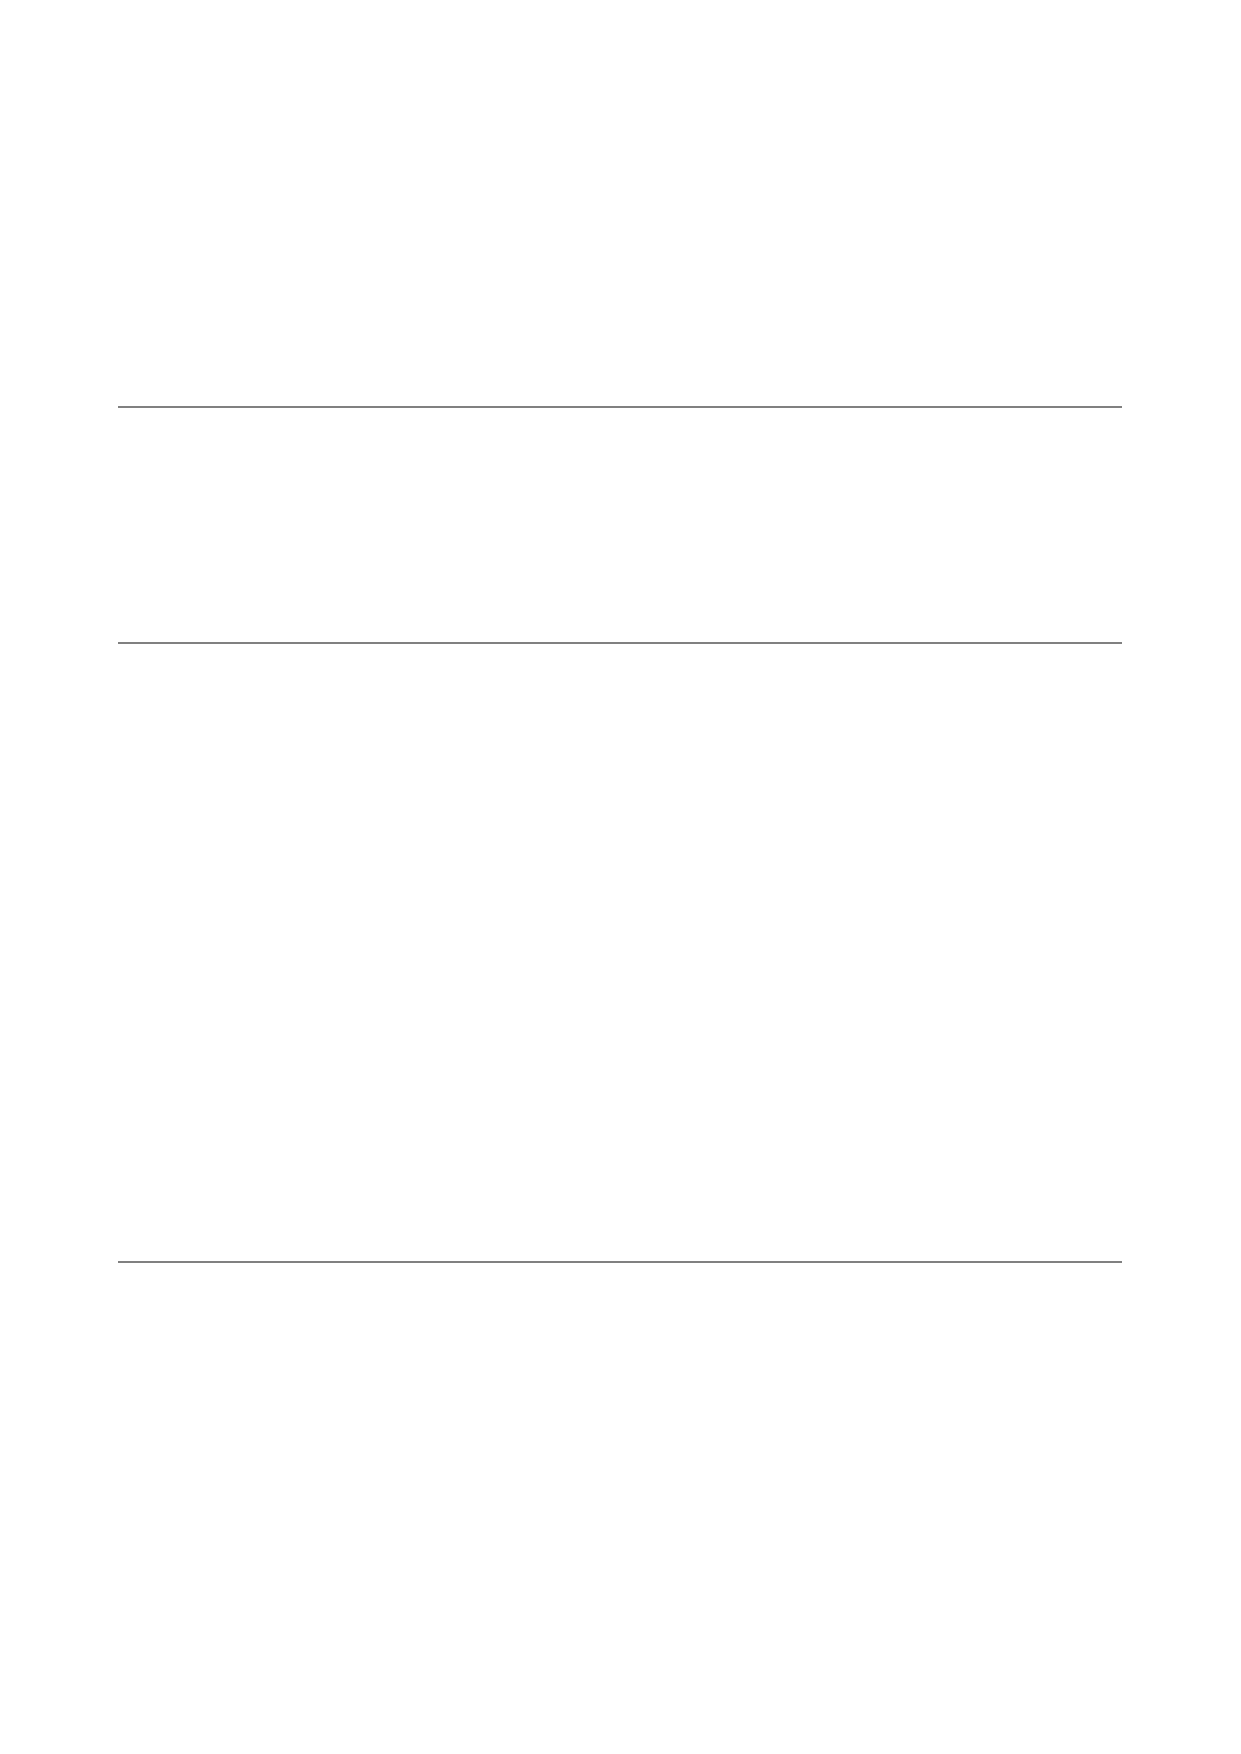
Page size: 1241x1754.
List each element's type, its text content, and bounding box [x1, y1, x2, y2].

text let key = "__proto__"; [118, 1535, 1122, 1558]
text console.log(obj.__proto__); [118, 1113, 1122, 1137]
text Это стандартный Object.prototype. [118, 992, 1122, 1023]
text alert(obj[key]); // "some value" [118, 1606, 1122, 1629]
text let obj = {}; [118, 815, 1122, 838]
subtitle Ключ "__proto__" в {} невозможен, потому что это спецсвойство для прототипов. [118, 546, 1122, 615]
text obj["__proto__"] → obj.__proto__ → Object.prototype [118, 188, 1122, 212]
text Вывод: [118, 892, 1122, 920]
subtitle ✔ Как избежать проблемы? [118, 1317, 1122, 1374]
text Теперь попробуем присвоить: [118, 1042, 1122, 1071]
text obj[key] = "some value"; [118, 1558, 1122, 1582]
text { constructor: f, toString: f, ... } [118, 939, 1122, 963]
text console.log(obj.__proto__); [118, 838, 1122, 862]
text Это строковое представление объекта Object.prototype. [118, 342, 1122, 373]
text Теперь всё работает: [118, 1487, 1122, 1516]
text Использовать объект без прототипа: [118, 1387, 1122, 1415]
subtitle 🔍 Пример для наглядности [118, 697, 1122, 755]
text Попробуем: [118, 767, 1122, 796]
text obj["__proto__"] = 123; [118, 1090, 1122, 1113]
text Вывод не изменится, потому что вы не присвоили свойство — вы пытались изменить прототип, но не вышло. [118, 1167, 1122, 1228]
text let obj = Object.create(null); [118, 1434, 1122, 1458]
subtitle 📌 В итоге: [118, 461, 1122, 519]
text Поэтому вывод и такой: [118, 241, 1122, 270]
text [object Object] [118, 289, 1122, 312]
subtitle ▶ Потом в alert вызывается геттер: [118, 118, 1122, 176]
